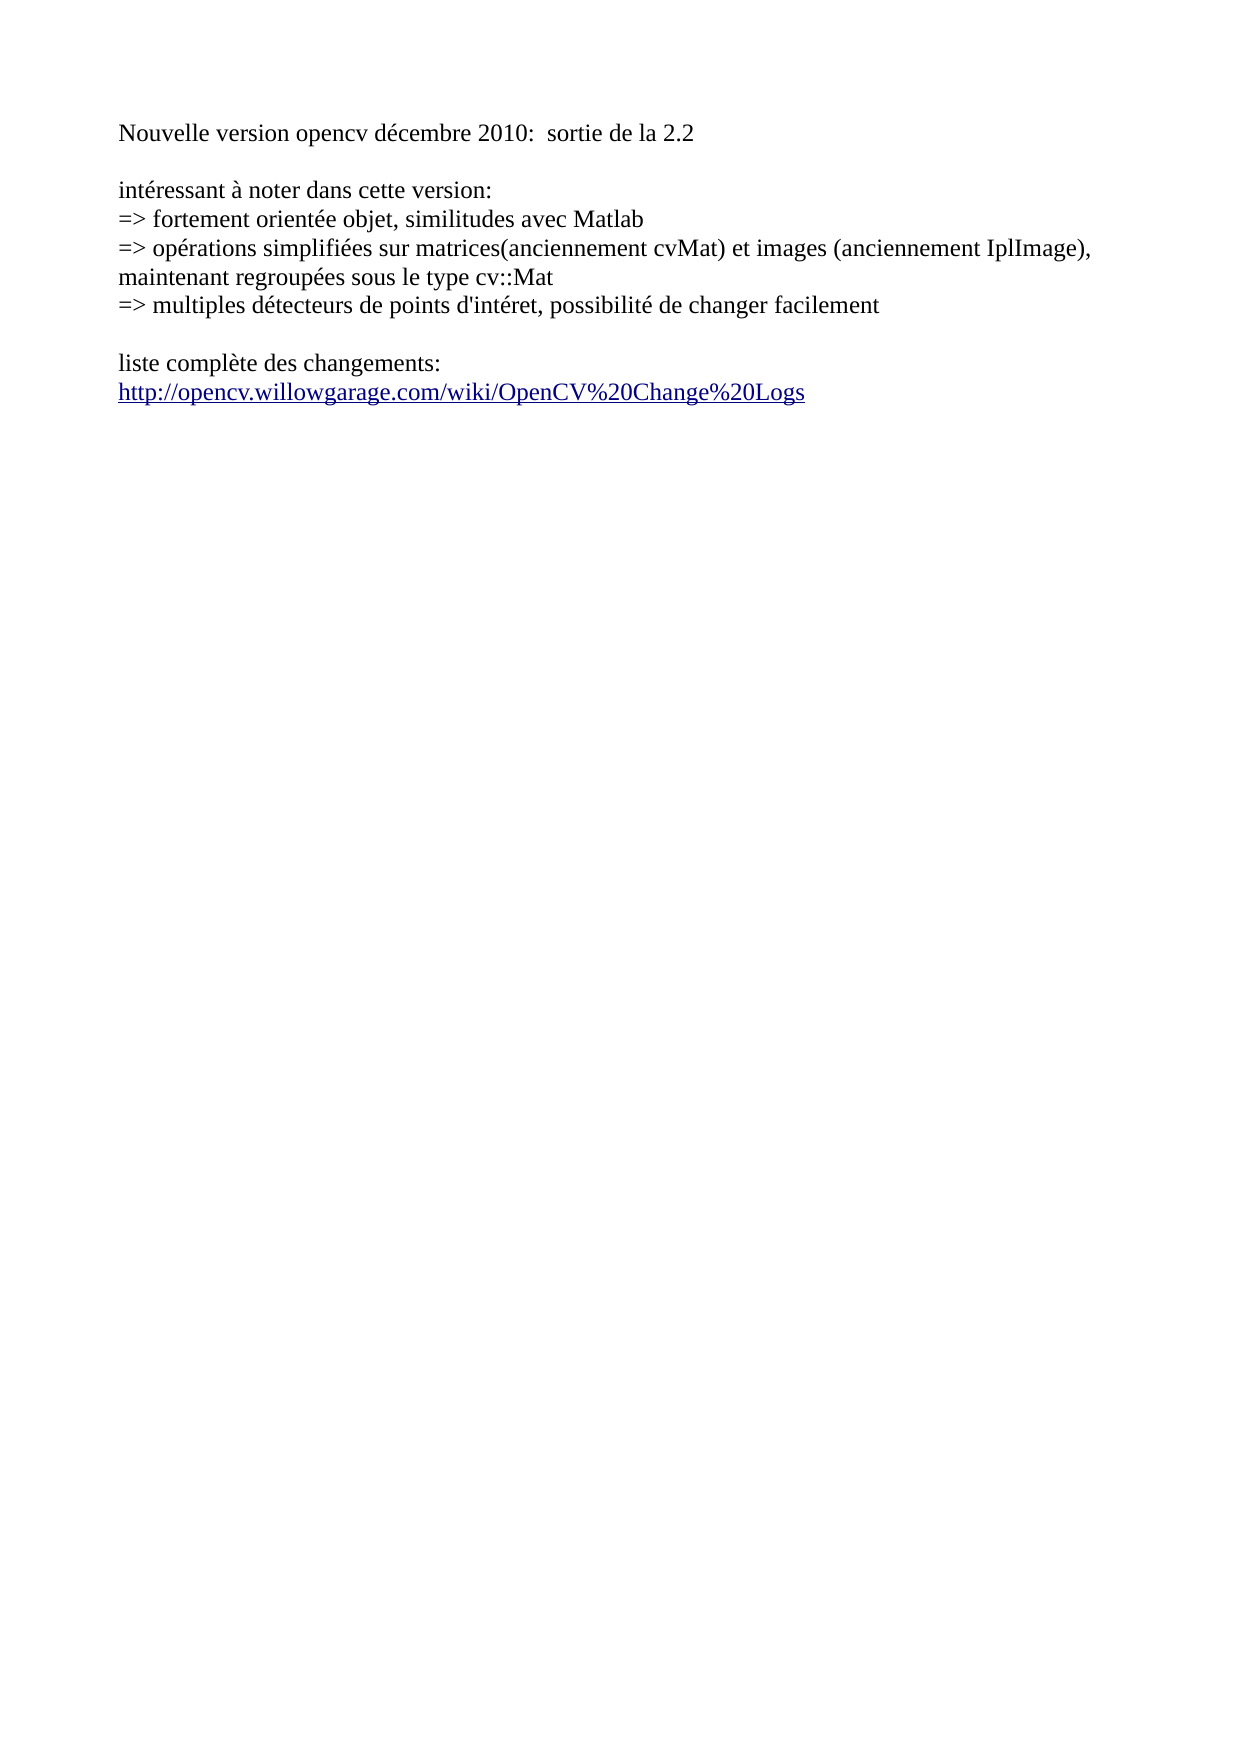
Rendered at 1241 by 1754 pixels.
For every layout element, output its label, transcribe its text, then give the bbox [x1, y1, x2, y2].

text liste complète des changements: [118, 348, 1122, 377]
text => multiples détecteurs de points d'intéret, possibilité de changer facilement [118, 291, 1122, 319]
text Nouvelle version opencv décembre 2010: sortie de la 2.2 [118, 118, 1122, 147]
text intéressant à noter dans cette version: [118, 176, 1122, 204]
text => fortement orientée objet, similitudes avec Matlab [118, 204, 1122, 233]
text => opérations simplifiées sur matrices(anciennement cvMat) et images (anciennement IplImage), maintenant regroupées sous le type cv::Mat [118, 233, 1122, 291]
text http://opencv.willowgarage.com/wiki/OpenCV%20Change%20Logs [118, 377, 1122, 406]
